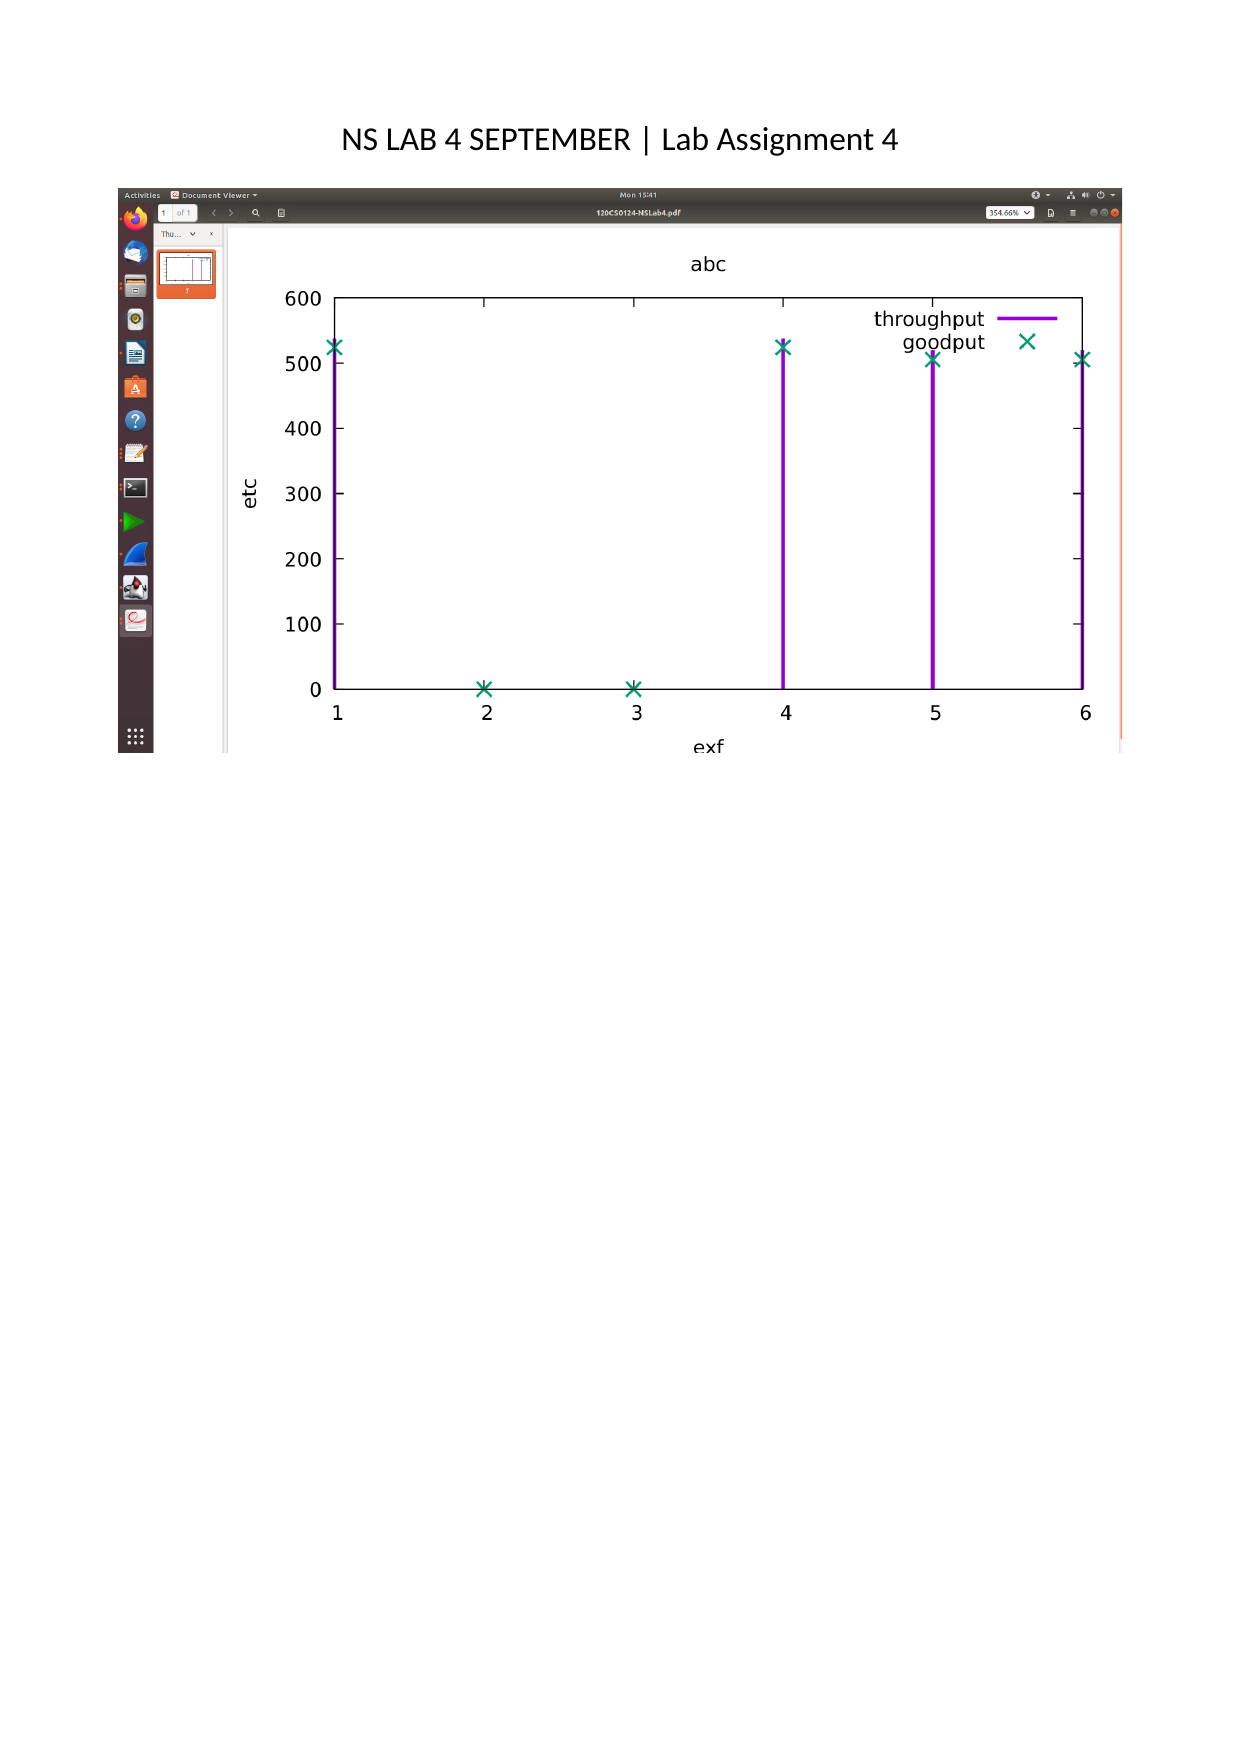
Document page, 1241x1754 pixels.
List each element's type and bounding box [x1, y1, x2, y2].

picture [118, 188, 1123, 753]
